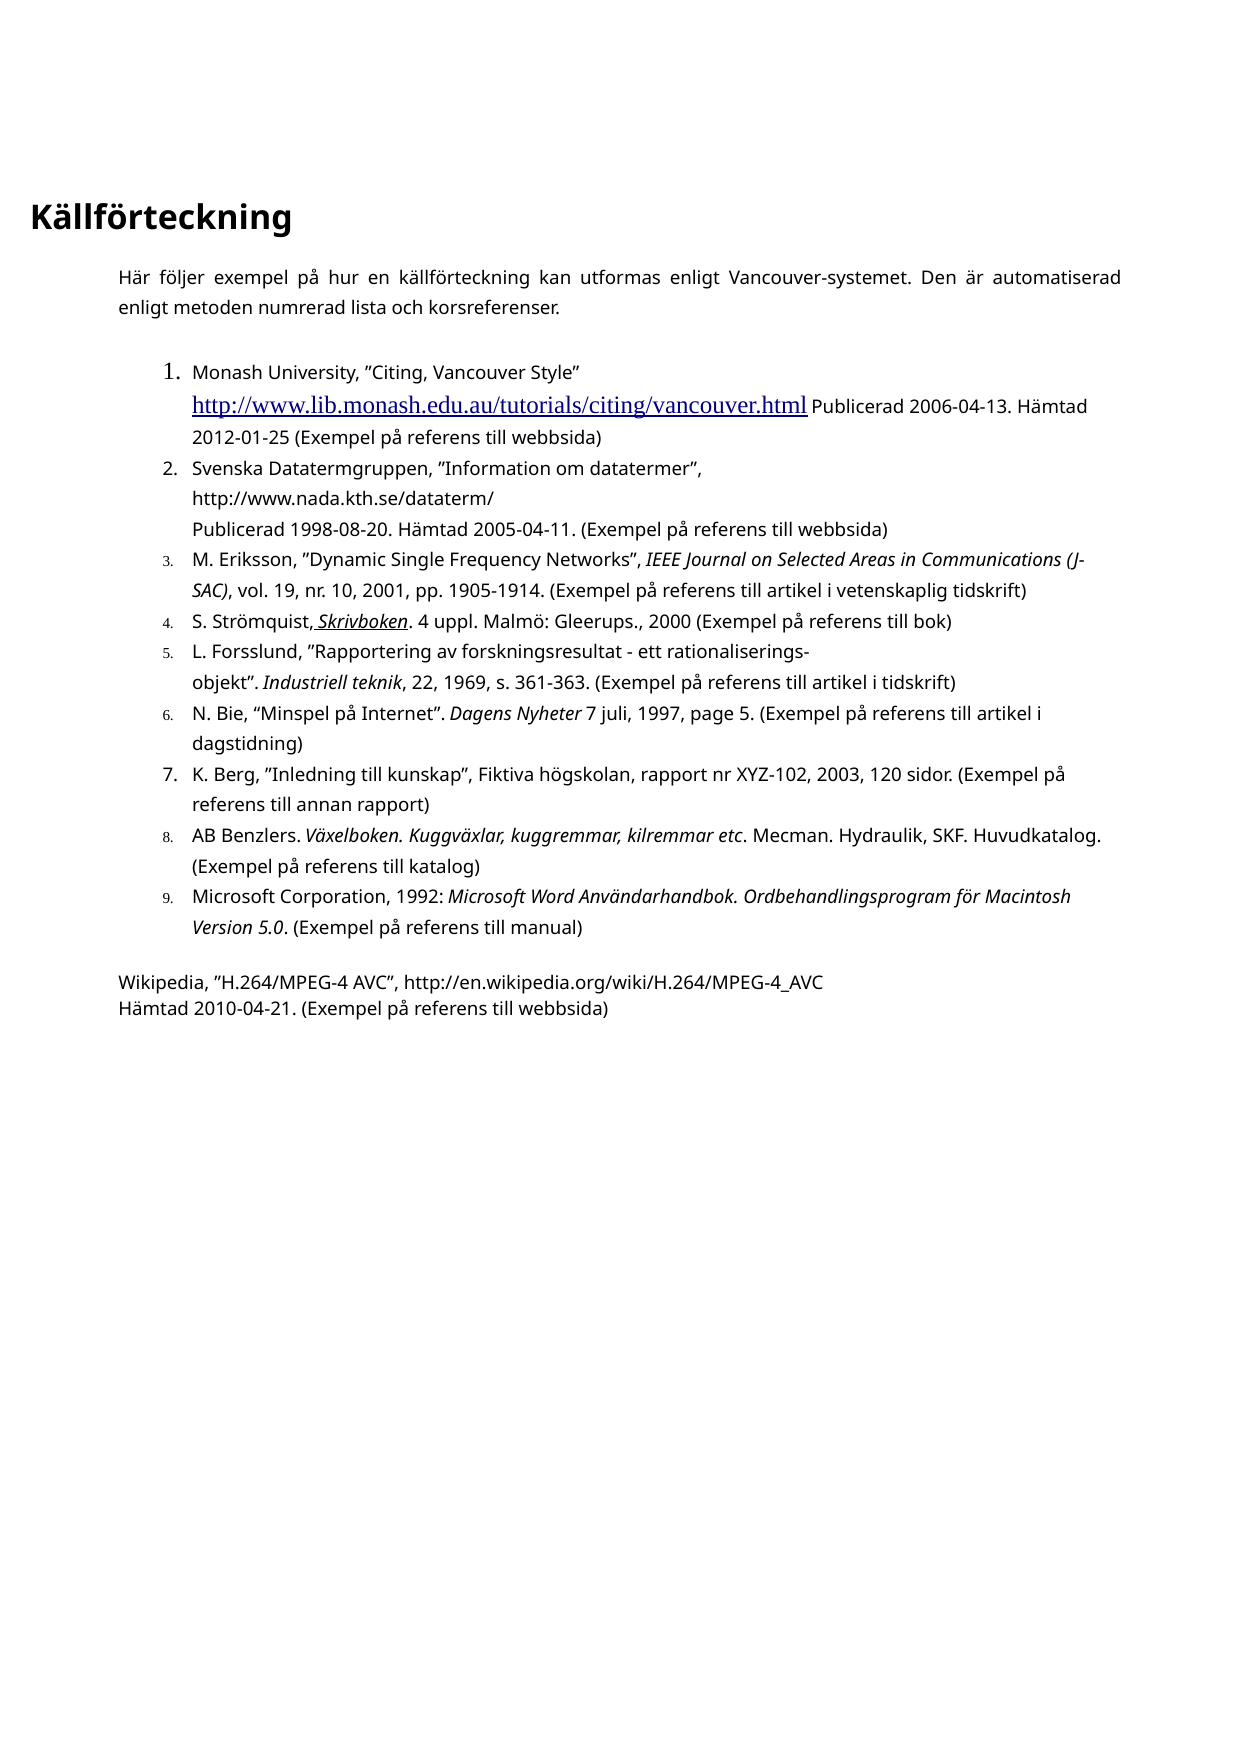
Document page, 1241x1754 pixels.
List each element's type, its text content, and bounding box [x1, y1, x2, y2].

list K. Berg, ”Inledning till kunskap”, Fiktiva högskolan, rapport nr XYZ-102, 2003, 120 sidor. (Exempel på referens till annan rapport) [162, 761, 1122, 817]
list N. Bie, “Minspel på Internet”. Dagens Nyheter 7 juli, 1997, page 5. (Exempel på referens till artikel i dagstidning) [162, 700, 1122, 756]
subtitle Källförteckning [29, 193, 1122, 239]
list AB Benzlers. Växelboken. Kuggväxlar, kuggremmar, kilremmar etc. Mecman. Hydraulik, SKF. Huvudkatalog. (Exempel på referens till katalog) [162, 822, 1122, 878]
list Microsoft Corporation, 1992: Microsoft Word Användarhandbok. Ordbehandlingsprogram för Macintosh Version 5.0. (Exempel på referens till manual) [162, 884, 1122, 940]
list L. Forsslund, ”Rapportering av forskningsresultat - ett rationaliserings- objekt”. Industriell teknik, 22, 1969, s. 361-363. (Exempel på referens till artikel i tidskrift) [162, 639, 1122, 695]
text Här följer exempel på hur en källförteckning kan utformas enligt Vancouver-systemet. Den är automatiserad enligt metoden numrerad lista och korsreferenser. [118, 264, 1122, 320]
list Svenska Datatermgruppen, ”Information om datatermer”, http://www.nada.kth.se/dataterm/ Publicerad 1998-08-20. Hämtad 2005-04-11. (Exempel på referens till webbsida) [162, 455, 1122, 542]
list Monash University, ”Citing, Vancouver Style” http://www.lib.monash.edu.au/tutorials/citing/vancouver.html Publicerad 2006-04-13. Hämtad 2012-01-25 (Exempel på referens till webbsida) [162, 356, 1122, 450]
list M. Eriksson, ”Dynamic Single Frequency Networks”, IEEE Journal on Selected Areas in Communications (J-SAC), vol. 19, nr. 10, 2001, pp. 1905-1914. (Exempel på referens till artikel i vetenskaplig tidskrift) [162, 547, 1122, 603]
list S. Strömquist, Skrivboken. 4 uppl. Malmö: Gleerups., 2000 (Exempel på referens till bok) [162, 608, 1122, 633]
text Wikipedia, ”H.264/MPEG-4 AVC”, http://en.wikipedia.org/wiki/H.264/MPEG-4_AVC Hämtad 2010-04-21. (Exempel på referens till webbsida) [118, 970, 1122, 1021]
